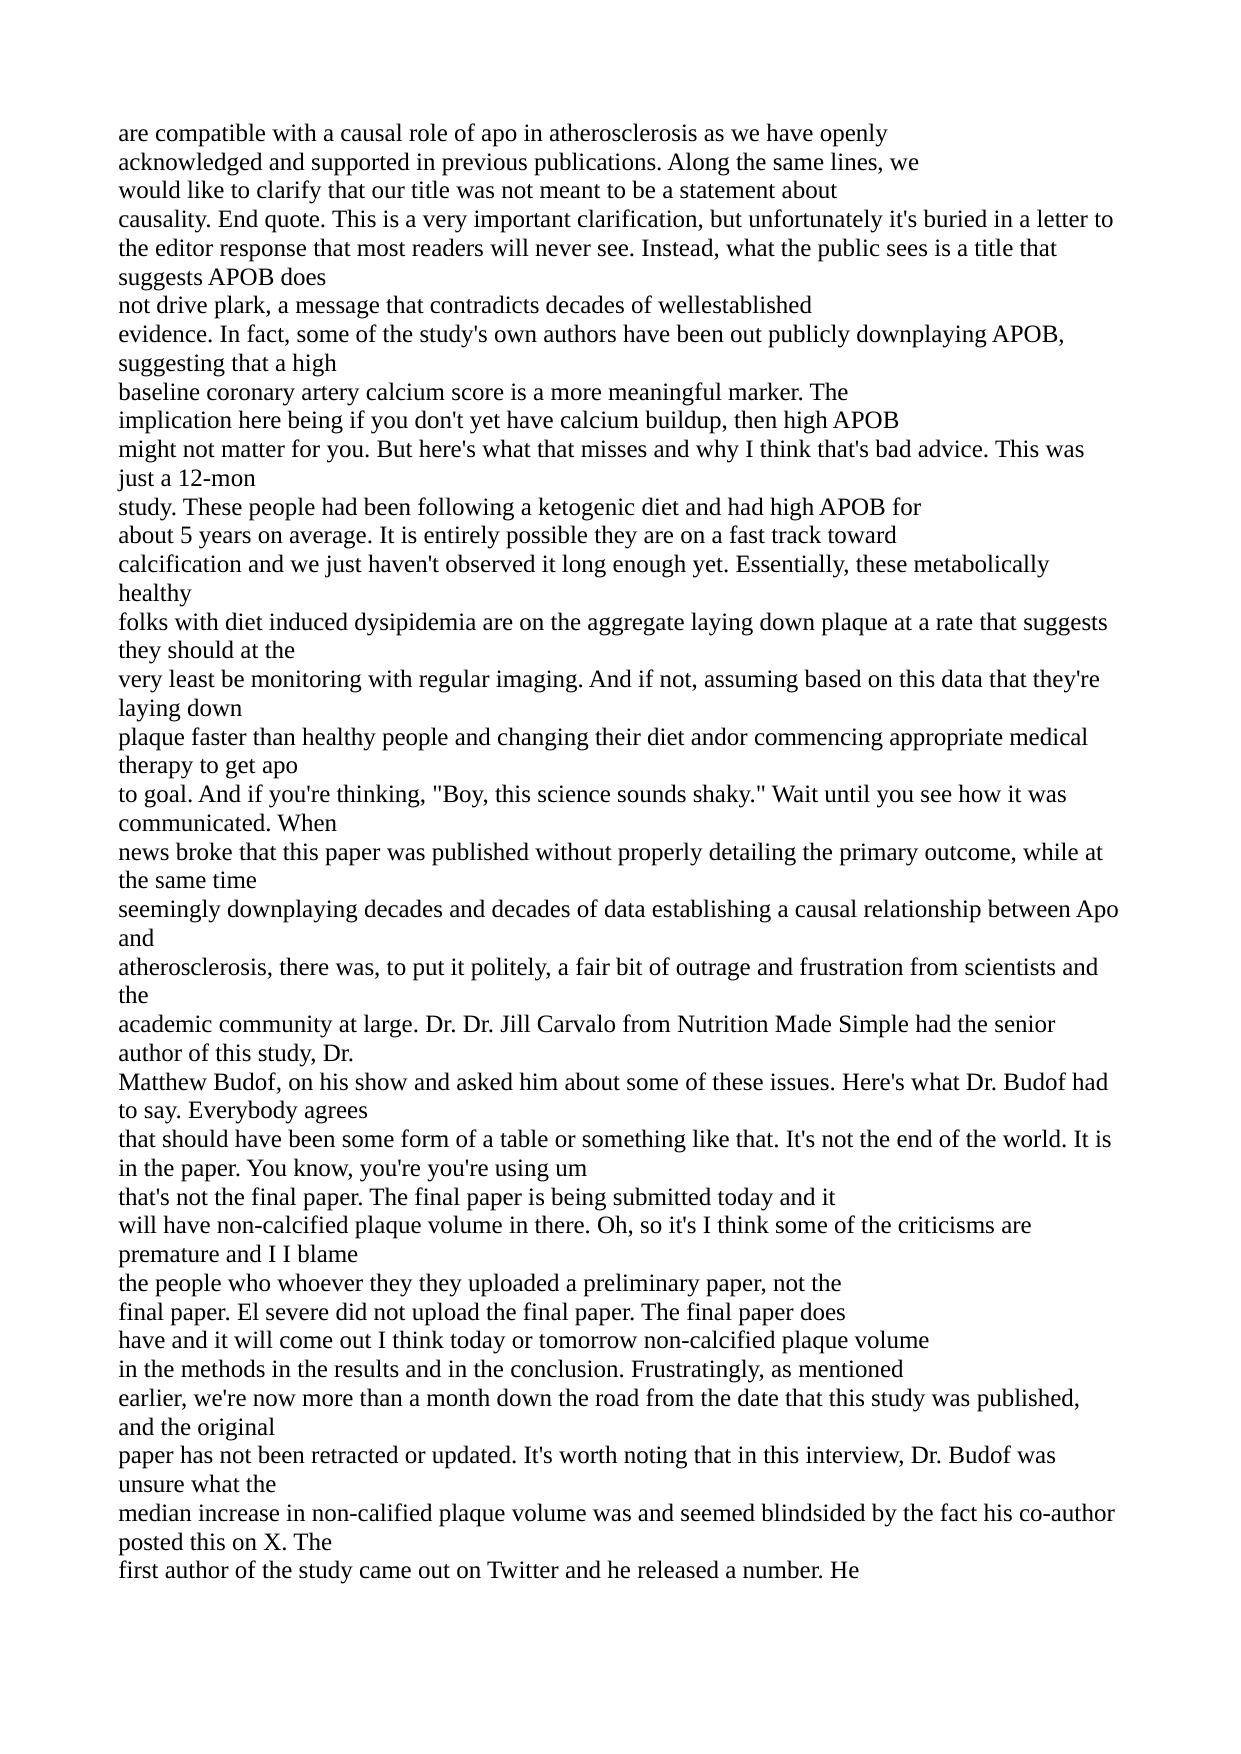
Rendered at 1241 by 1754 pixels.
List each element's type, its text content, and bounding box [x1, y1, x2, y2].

text calcification and we just haven't observed it long enough yet. Essentially, these metabolically healthy [118, 549, 1122, 607]
text Matthew Budof, on his show and asked him about some of these issues. Here's what Dr. Budof had to say. Everybody agrees [118, 1067, 1122, 1124]
text implication here being if you don't yet have calcium buildup, then high APOB [118, 406, 1122, 434]
text evidence. In fact, some of the study's own authors have been out publicly downplaying APOB, suggesting that a high [118, 319, 1122, 377]
text not drive plark, a message that contradicts decades of wellestablished [118, 291, 1122, 319]
text median increase in non-calified plaque volume was and seemed blindsided by the fact his co-author posted this on X. The [118, 1498, 1122, 1556]
text folks with diet induced dysipidemia are on the aggregate laying down plaque at a rate that suggests they should at the [118, 607, 1122, 664]
text study. These people had been following a ketogenic diet and had high APOB for [118, 492, 1122, 521]
text baseline coronary artery calcium score is a more meaningful marker. The [118, 377, 1122, 406]
text academic community at large. Dr. Dr. Jill Carvalo from Nutrition Made Simple had the senior author of this study, Dr. [118, 1009, 1122, 1067]
text earlier, we're now more than a month down the road from the date that this study was published, and the original [118, 1383, 1122, 1441]
text are compatible with a causal role of apo in atherosclerosis as we have openly [118, 118, 1122, 147]
text might not matter for you. But here's what that misses and why I think that's bad advice. This was just a 12-mon [118, 434, 1122, 492]
text first author of the study came out on Twitter and he released a number. He [118, 1556, 1122, 1584]
text about 5 years on average. It is entirely possible they are on a fast track toward [118, 521, 1122, 549]
text to goal. And if you're thinking, "Boy, this science sounds shaky." Wait until you see how it was communicated. When [118, 779, 1122, 837]
text the people who whoever they they uploaded a preliminary paper, not the [118, 1268, 1122, 1297]
text atherosclerosis, there was, to put it politely, a fair bit of outrage and frustration from scientists and the [118, 952, 1122, 1009]
text acknowledged and supported in previous publications. Along the same lines, we [118, 147, 1122, 176]
text have and it will come out I think today or tomorrow non-calcified plaque volume [118, 1326, 1122, 1354]
text very least be monitoring with regular imaging. And if not, assuming based on this data that they're laying down [118, 664, 1122, 722]
text news broke that this paper was published without properly detailing the primary outcome, while at the same time [118, 837, 1122, 894]
text seemingly downplaying decades and decades of data establishing a causal relationship between Apo and [118, 894, 1122, 952]
text final paper. El severe did not upload the final paper. The final paper does [118, 1297, 1122, 1326]
text will have non-calcified plaque volume in there. Oh, so it's I think some of the criticisms are premature and I I blame [118, 1211, 1122, 1268]
text paper has not been retracted or updated. It's worth noting that in this interview, Dr. Budof was unsure what the [118, 1441, 1122, 1498]
text in the methods in the results and in the conclusion. Frustratingly, as mentioned [118, 1354, 1122, 1383]
text plaque faster than healthy people and changing their diet andor commencing appropriate medical therapy to get apo [118, 722, 1122, 779]
text that's not the final paper. The final paper is being submitted today and it [118, 1182, 1122, 1211]
text would like to clarify that our title was not meant to be a statement about [118, 176, 1122, 204]
text the editor response that most readers will never see. Instead, what the public sees is a title that suggests APOB does [118, 233, 1122, 291]
text that should have been some form of a table or something like that. It's not the end of the world. It is in the paper. You know, you're you're using um [118, 1124, 1122, 1182]
text causality. End quote. This is a very important clarification, but unfortunately it's buried in a letter to [118, 204, 1122, 233]
